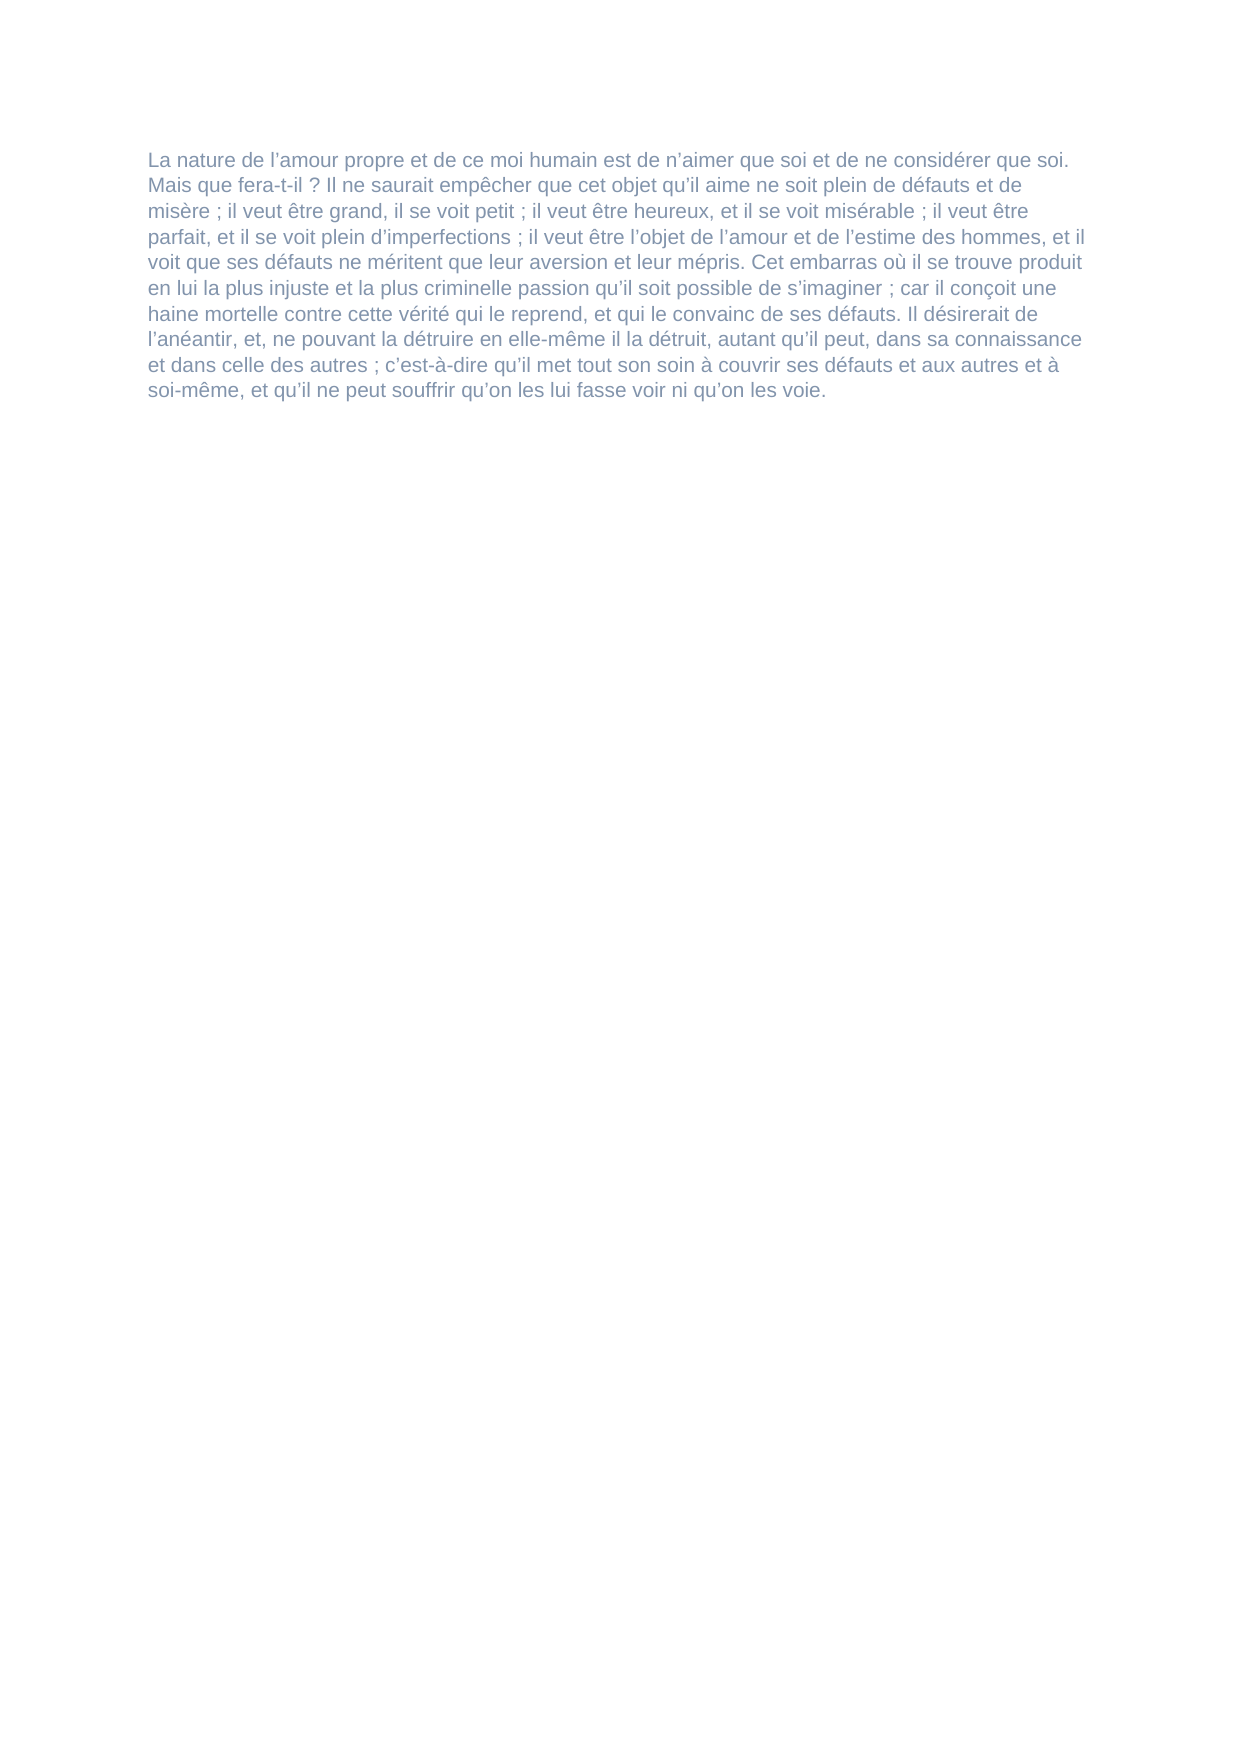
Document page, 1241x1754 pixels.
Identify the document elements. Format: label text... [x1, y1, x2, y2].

text La nature de l’amour propre et de ce moi humain est de n’aimer que soi et de ne considérer que soi. Mais que fera-t-il ? Il ne saurait empêcher que cet objet qu’il aime ne soit plein de défauts et de misère ; il veut être grand, il se voit petit ; il veut être heureux, et il se voit misérable ; il veut être parfait, et il se voit plein d’imperfections ; il veut être l’objet de l’amour et de l’estime des hommes, et il voit que ses défauts ne méritent que leur aversion et leur mépris. Cet embarras où il se trouve produit en lui la plus injuste et la plus criminelle passion qu’il soit possible de s’imaginer ; car il conçoit une haine mortelle contre cette vérité qui le reprend, et qui le convainc de ses défauts. Il désirerait de l’anéantir, et, ne pouvant la détruire en elle-même il la détruit, autant qu’il peut, dans sa connaissance et dans celle des autres ; c’est-à-dire qu’il met tout son soin à couvrir ses défauts et aux autres et à soi-même, et qu’il ne peut souffrir qu’on les lui fasse voir ni qu’on les voie. [148, 148, 1093, 402]
